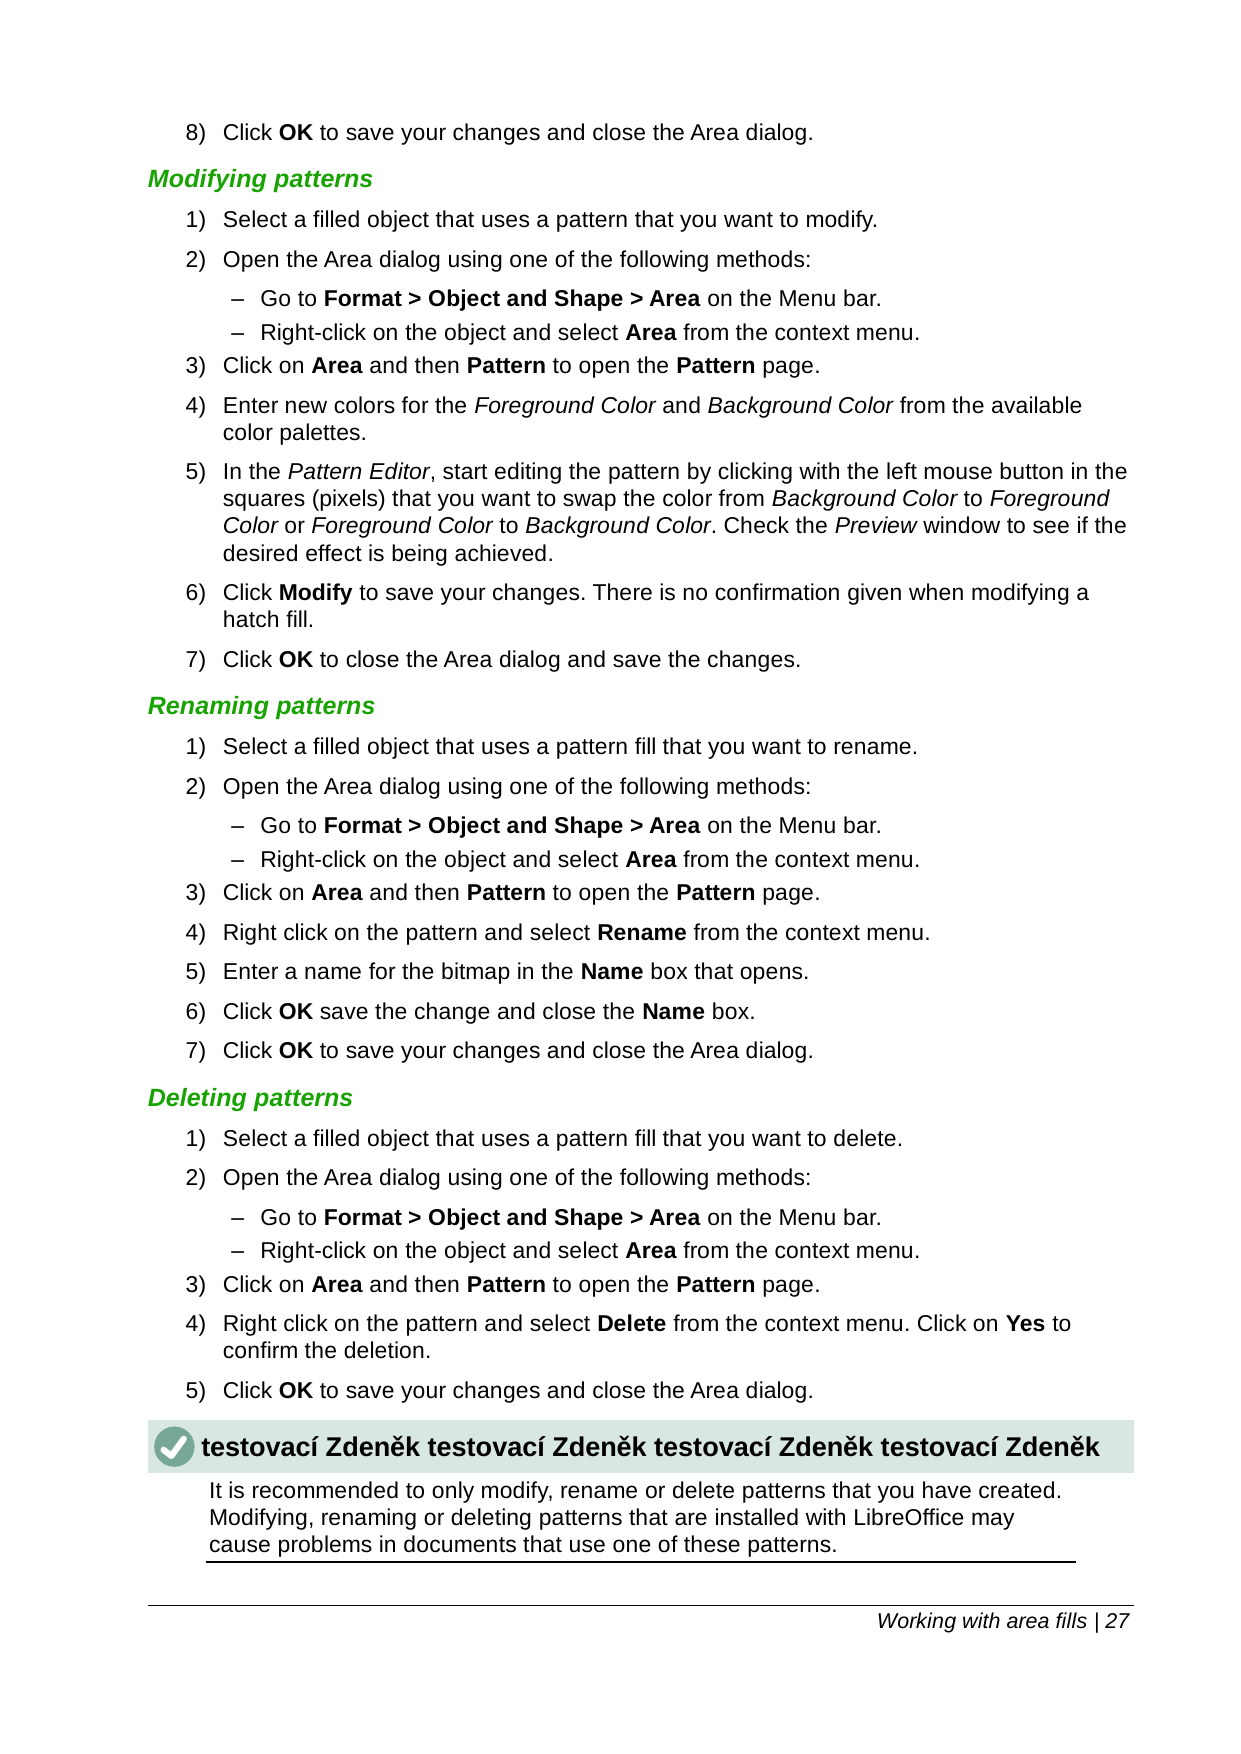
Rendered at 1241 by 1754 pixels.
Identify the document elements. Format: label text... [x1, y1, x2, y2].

subtitle Modifying patterns [148, 164, 1134, 193]
list Right-click on the object and select Area from the context menu. [231, 1237, 1134, 1264]
list Click on Area and then Pattern to open the Pattern page. [206, 1270, 1134, 1297]
list Enter a name for the bitmap in the Name box that opens. [206, 957, 1134, 984]
list Right-click on the object and select Area from the context menu. [231, 845, 1134, 872]
list Click on Area and then Pattern to open the Pattern page. [206, 878, 1134, 905]
subtitle Deleting patterns [148, 1082, 1134, 1112]
subtitle testovací Zdeněk testovací Zdeněk testovací Zdeněk testovací Zdeněk [148, 1420, 1134, 1473]
list Go to Format > Object and Shape > Area on the Menu bar. [231, 285, 1134, 312]
list Select a filled object that uses a pattern fill that you want to rename. [206, 732, 1134, 759]
list Select a filled object that uses a pattern fill that you want to delete. [206, 1124, 1134, 1151]
list Right click on the pattern and select Delete from the context menu. Click on Yes to confirm the deletion. [206, 1309, 1134, 1364]
list In the Pattern Editor, start editing the pattern by clicking with the left mouse button in the squares (pixels) that you want to swap the color from Background Color to Foreground Color or Foreground Color to Background Color. Check the Preview window to see if the desired effect is being achieved. [206, 458, 1134, 566]
list Click OK to save your changes and close the Area dialog. [206, 118, 1134, 145]
list Open the Area dialog using one of the following methods: [206, 772, 1134, 799]
list Right click on the pattern and select Rename from the context menu. [206, 918, 1134, 945]
list Enter new colors for the Foreground Color and Background Color from the available color palettes. [206, 391, 1134, 445]
list Go to Format > Object and Shape > Area on the Menu bar. [231, 812, 1134, 839]
list Click OK to close the Area dialog and save the changes. [206, 645, 1134, 672]
list Select a filled object that uses a pattern that you want to modify. [206, 206, 1134, 233]
list Go to Format > Object and Shape > Area on the Menu bar. [231, 1203, 1134, 1230]
list Click Modify to save your changes. There is no confirmation given when modifying a hatch fill. [206, 578, 1134, 633]
list Click OK save the change and close the Name box. [206, 997, 1134, 1024]
text It is recommended to only modify, rename or delete patterns that you have created. Modifying, renaming or deleting patterns that are installed with LibreOffice may cause problems in documents that use one of these patterns. [206, 1473, 1076, 1561]
subtitle Renaming patterns [148, 691, 1134, 720]
list Click on Area and then Pattern to open the Pattern page. [206, 351, 1134, 378]
list Right-click on the object and select Area from the context menu. [231, 318, 1134, 345]
list Open the Area dialog using one of the following methods: [206, 245, 1134, 272]
list Click OK to save your changes and close the Area dialog. [206, 1376, 1134, 1403]
list Click OK to save your changes and close the Area dialog. [206, 1037, 1134, 1064]
list Open the Area dialog using one of the following methods: [206, 1164, 1134, 1191]
